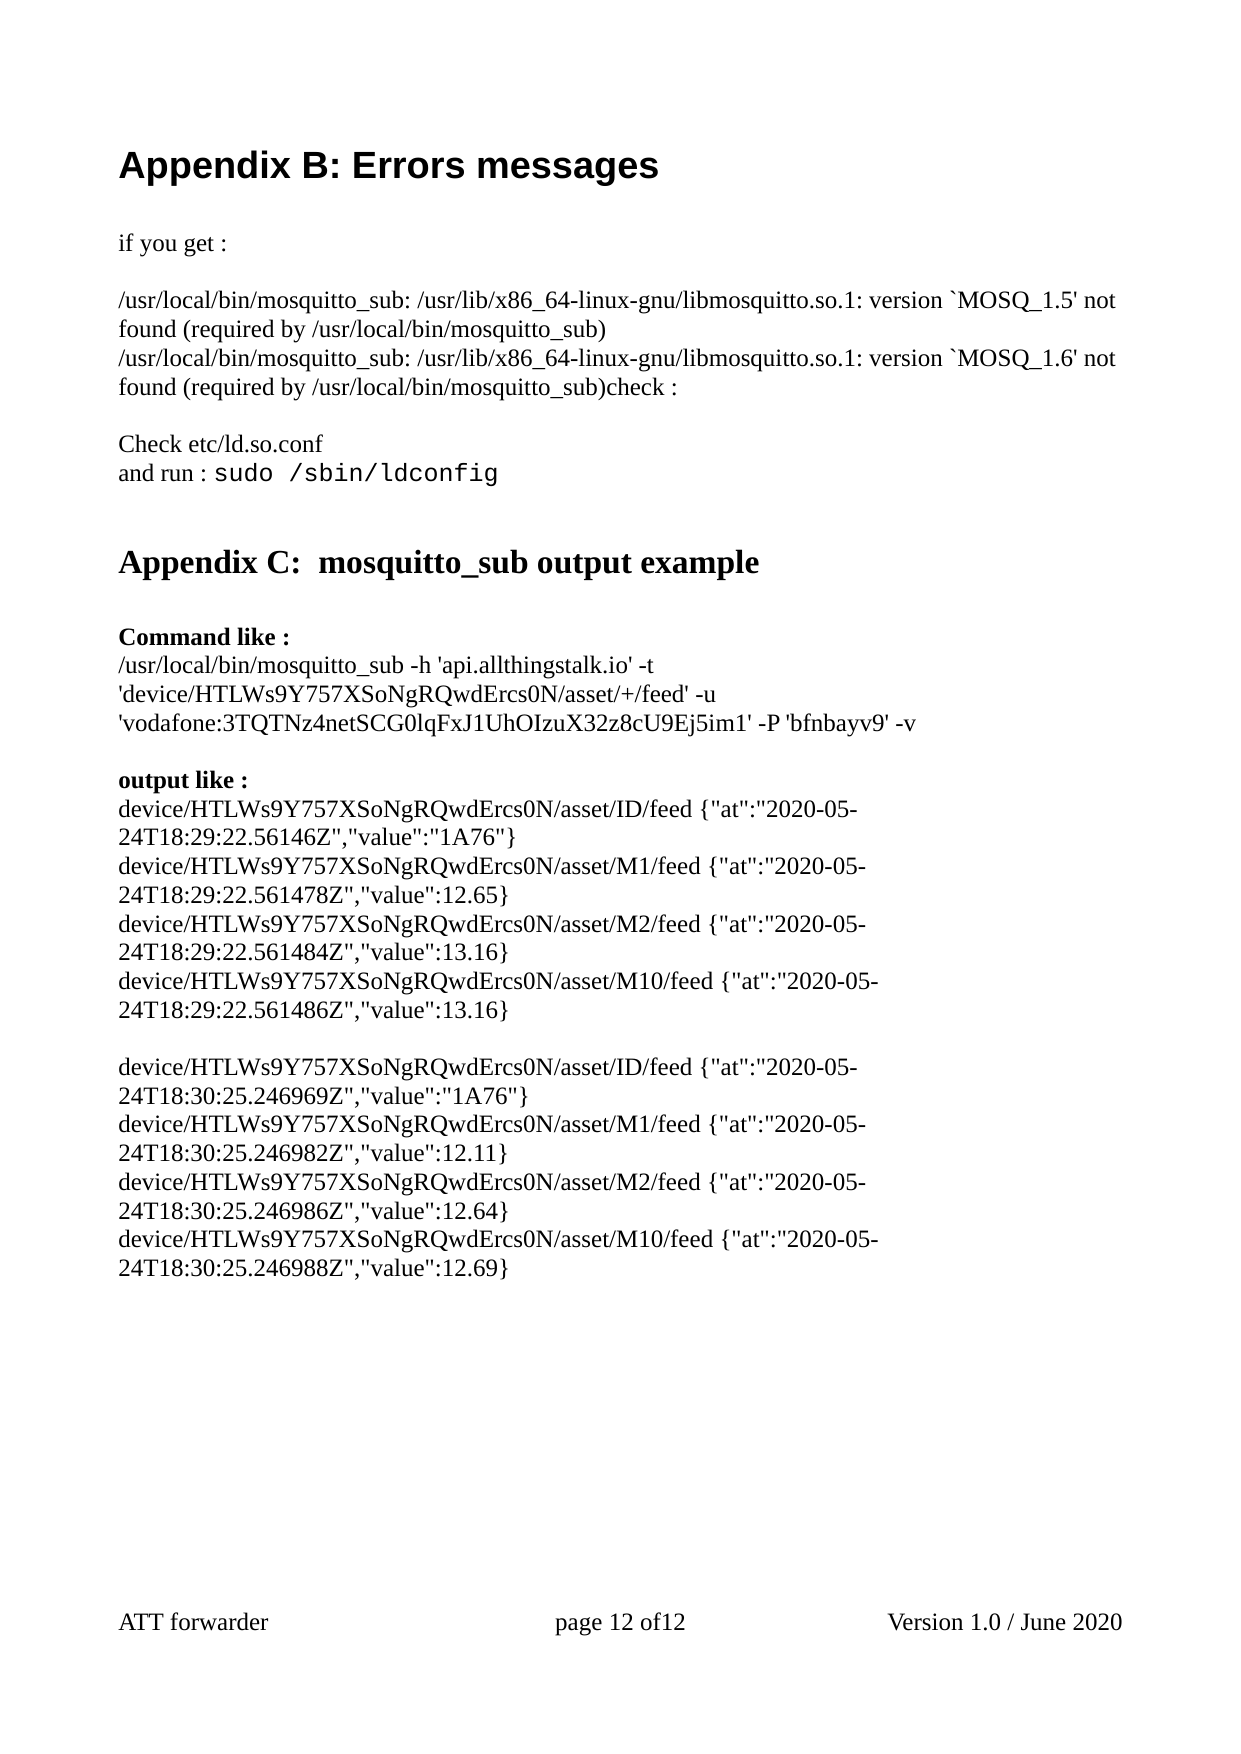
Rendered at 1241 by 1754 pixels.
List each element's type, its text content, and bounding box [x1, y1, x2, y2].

text device/HTLWs9Y757XSoNgRQwdErcs0N/asset/ID/feed {"at":"2020-05-24T18:29:22.56146Z","value":"1A76"} [118, 794, 1122, 851]
text device/HTLWs9Y757XSoNgRQwdErcs0N/asset/M1/feed {"at":"2020-05-24T18:29:22.561478Z","value":12.65} [118, 851, 1122, 909]
text /usr/local/bin/mosquitto_sub: /usr/lib/x86_64-linux-gnu/libmosquitto.so.1: version `MOSQ_1.6' not found (required by /usr/local/bin/mosquitto_sub)check : [118, 343, 1122, 401]
text Command like : [118, 622, 1122, 650]
text device/HTLWs9Y757XSoNgRQwdErcs0N/asset/M10/feed {"at":"2020-05-24T18:30:25.246988Z","value":12.69} [118, 1224, 1122, 1282]
text device/HTLWs9Y757XSoNgRQwdErcs0N/asset/M1/feed {"at":"2020-05-24T18:30:25.246982Z","value":12.11} [118, 1109, 1122, 1167]
text device/HTLWs9Y757XSoNgRQwdErcs0N/asset/M10/feed {"at":"2020-05-24T18:29:22.561486Z","value":13.16} [118, 966, 1122, 1024]
text device/HTLWs9Y757XSoNgRQwdErcs0N/asset/M2/feed {"at":"2020-05-24T18:30:25.246986Z","value":12.64} [118, 1167, 1122, 1224]
subtitle Appendix C: mosquitto_sub output example [118, 542, 1122, 581]
text device/HTLWs9Y757XSoNgRQwdErcs0N/asset/M2/feed {"at":"2020-05-24T18:29:22.561484Z","value":13.16} [118, 909, 1122, 966]
text Check etc/ld.so.conf [118, 429, 1122, 458]
text output like : [118, 765, 1122, 794]
text device/HTLWs9Y757XSoNgRQwdErcs0N/asset/ID/feed {"at":"2020-05-24T18:30:25.246969Z","value":"1A76"} [118, 1052, 1122, 1109]
text and run : sudo /sbin/ldconfig [118, 458, 1122, 489]
text if you get : [118, 228, 1122, 257]
text /usr/local/bin/mosquitto_sub: /usr/lib/x86_64-linux-gnu/libmosquitto.so.1: version `MOSQ_1.5' not found (required by /usr/local/bin/mosquitto_sub) [118, 286, 1122, 343]
text /usr/local/bin/mosquitto_sub -h 'api.allthingstalk.io' -t 'device/HTLWs9Y757XSoNgRQwdErcs0N/asset/+/feed' -u 'vodafone:3TQTNz4netSCG0lqFxJ1UhOIzuX32z8cU9Ej5im1' -P 'bfnbayv9' -v [118, 650, 1122, 737]
subtitle Appendix B: Errors messages [118, 143, 1122, 187]
